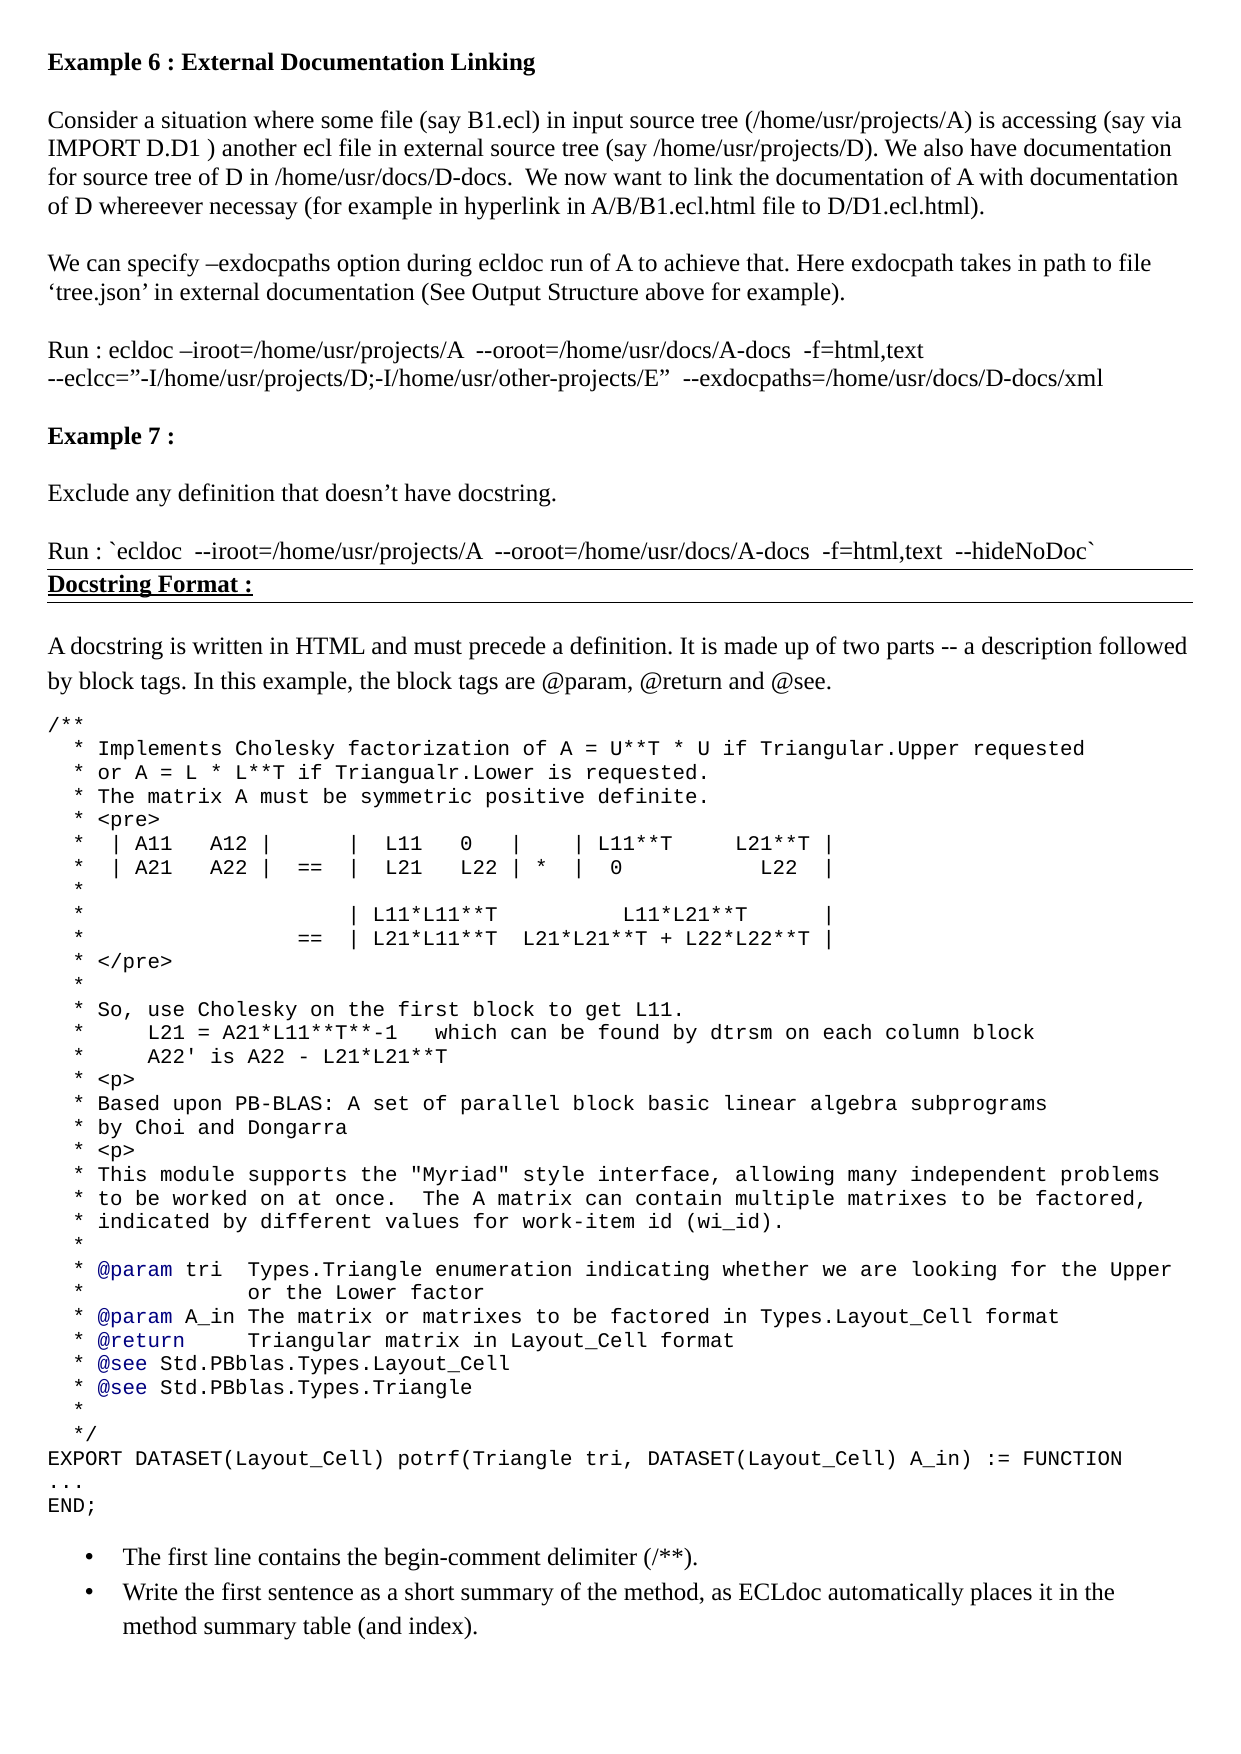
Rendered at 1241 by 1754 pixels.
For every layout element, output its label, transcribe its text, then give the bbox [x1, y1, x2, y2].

text Run : ecldoc –iroot=/home/usr/projects/A --oroot=/home/usr/docs/A-docs -f=html,text --eclcc=”-I/home/usr/projects/D;-I/home/usr/other-projects/E” --exdocpaths=/home/usr/docs/D-docs/xml [47, 335, 1193, 392]
text * or A = L * L**T if Triangualr.Lower is requested. [47, 762, 1193, 786]
text * This module supports the "Myriad" style interface, allowing many independent problems [47, 1164, 1193, 1188]
text * @see Std.PBblas.Types.Triangle [47, 1377, 1193, 1401]
text * indicated by different values for work-item id (wi_id). [47, 1211, 1193, 1235]
text Exclude any definition that doesn’t have docstring. [47, 478, 1193, 507]
text END; [47, 1495, 1193, 1519]
text Run : `ecldoc --iroot=/home/usr/projects/A --oroot=/home/usr/docs/A-docs -f=html,text --hideNoDoc` [47, 536, 1193, 569]
text * Implements Cholesky factorization of A = U**T * U if Triangular.Upper requested [47, 738, 1193, 762]
text */ [47, 1424, 1193, 1448]
text EXPORT DATASET(Layout_Cell) potrf(Triangle tri, DATASET(Layout_Cell) A_in) := FUNCTION [47, 1448, 1193, 1471]
text * Based upon PB-BLAS: A set of parallel block basic linear algebra subprograms [47, 1093, 1193, 1117]
text * == | L21*L11**T L21*L21**T + L22*L22**T | [47, 928, 1193, 951]
text * <p> [47, 1069, 1193, 1093]
text * to be worked on at once. The A matrix can contain multiple matrixes to be factored, [47, 1188, 1193, 1211]
text * @return Triangular matrix in Layout_Cell format [47, 1329, 1193, 1353]
text * @param A_in The matrix or matrixes to be factored in Types.Layout_Cell format [47, 1306, 1193, 1329]
text * </pre> [47, 951, 1193, 975]
text * The matrix A must be symmetric positive definite. [47, 786, 1193, 809]
text * @param tri Types.Triangle enumeration indicating whether we are looking for the Upper [47, 1259, 1193, 1282]
text ... [47, 1471, 1193, 1495]
text * @see Std.PBblas.Types.Layout_Cell [47, 1353, 1193, 1377]
text * [47, 1401, 1193, 1424]
text Example 7 : [47, 421, 1193, 450]
text * L21 = A21*L11**T**-1 which can be found by dtrsm on each column block [47, 1022, 1193, 1046]
text * <p> [47, 1140, 1193, 1164]
list The first line contains the begin-comment delimiter (/**). [85, 1542, 1193, 1571]
text Consider a situation where some file (say B1.ecl) in input source tree (/home/usr/projects/A) is accessing (say via IMPORT D.D1 ) another ecl file in external source tree (say /home/usr/projects/D). We also have documentation for source tree of D in /home/usr/docs/D-docs. We now want to link the documentation of A with documentation of D whereever necessay (for example in hyperlink in A/B/B1.ecl.html file to D/D1.ecl.html). [47, 105, 1193, 220]
text * So, use Cholesky on the first block to get L11. [47, 998, 1193, 1022]
text A docstring is written in HTML and must precede a definition. It is made up of two parts -- a description followed by block tags. In this example, the block tags are @param, @return and @see. [47, 631, 1193, 694]
text * [47, 880, 1193, 904]
text * or the Lower factor [47, 1282, 1193, 1306]
text * [47, 975, 1193, 998]
text * A22' is A22 - L21*L21**T [47, 1046, 1193, 1069]
text Example 6 : External Documentation Linking [47, 47, 1193, 76]
text Docstring Format : [47, 570, 1193, 602]
text * | L11*L11**T L11*L21**T | [47, 904, 1193, 928]
text * | A11 A12 | | L11 0 | | L11**T L21**T | [47, 833, 1193, 857]
text We can specify –exdocpaths option during ecldoc run of A to achieve that. Here exdocpath takes in path to file ‘tree.json’ in external documentation (See Output Structure above for example). [47, 248, 1193, 306]
text * by Choi and Dongarra [47, 1117, 1193, 1140]
list Write the first sentence as a short summary of the method, as ECLdoc automatically places it in the method summary table (and index). [85, 1577, 1193, 1640]
text * <pre> [47, 809, 1193, 833]
text * | A21 A22 | == | L21 L22 | * | 0 L22 | [47, 857, 1193, 880]
text * [47, 1235, 1193, 1259]
text /** [47, 715, 1193, 738]
